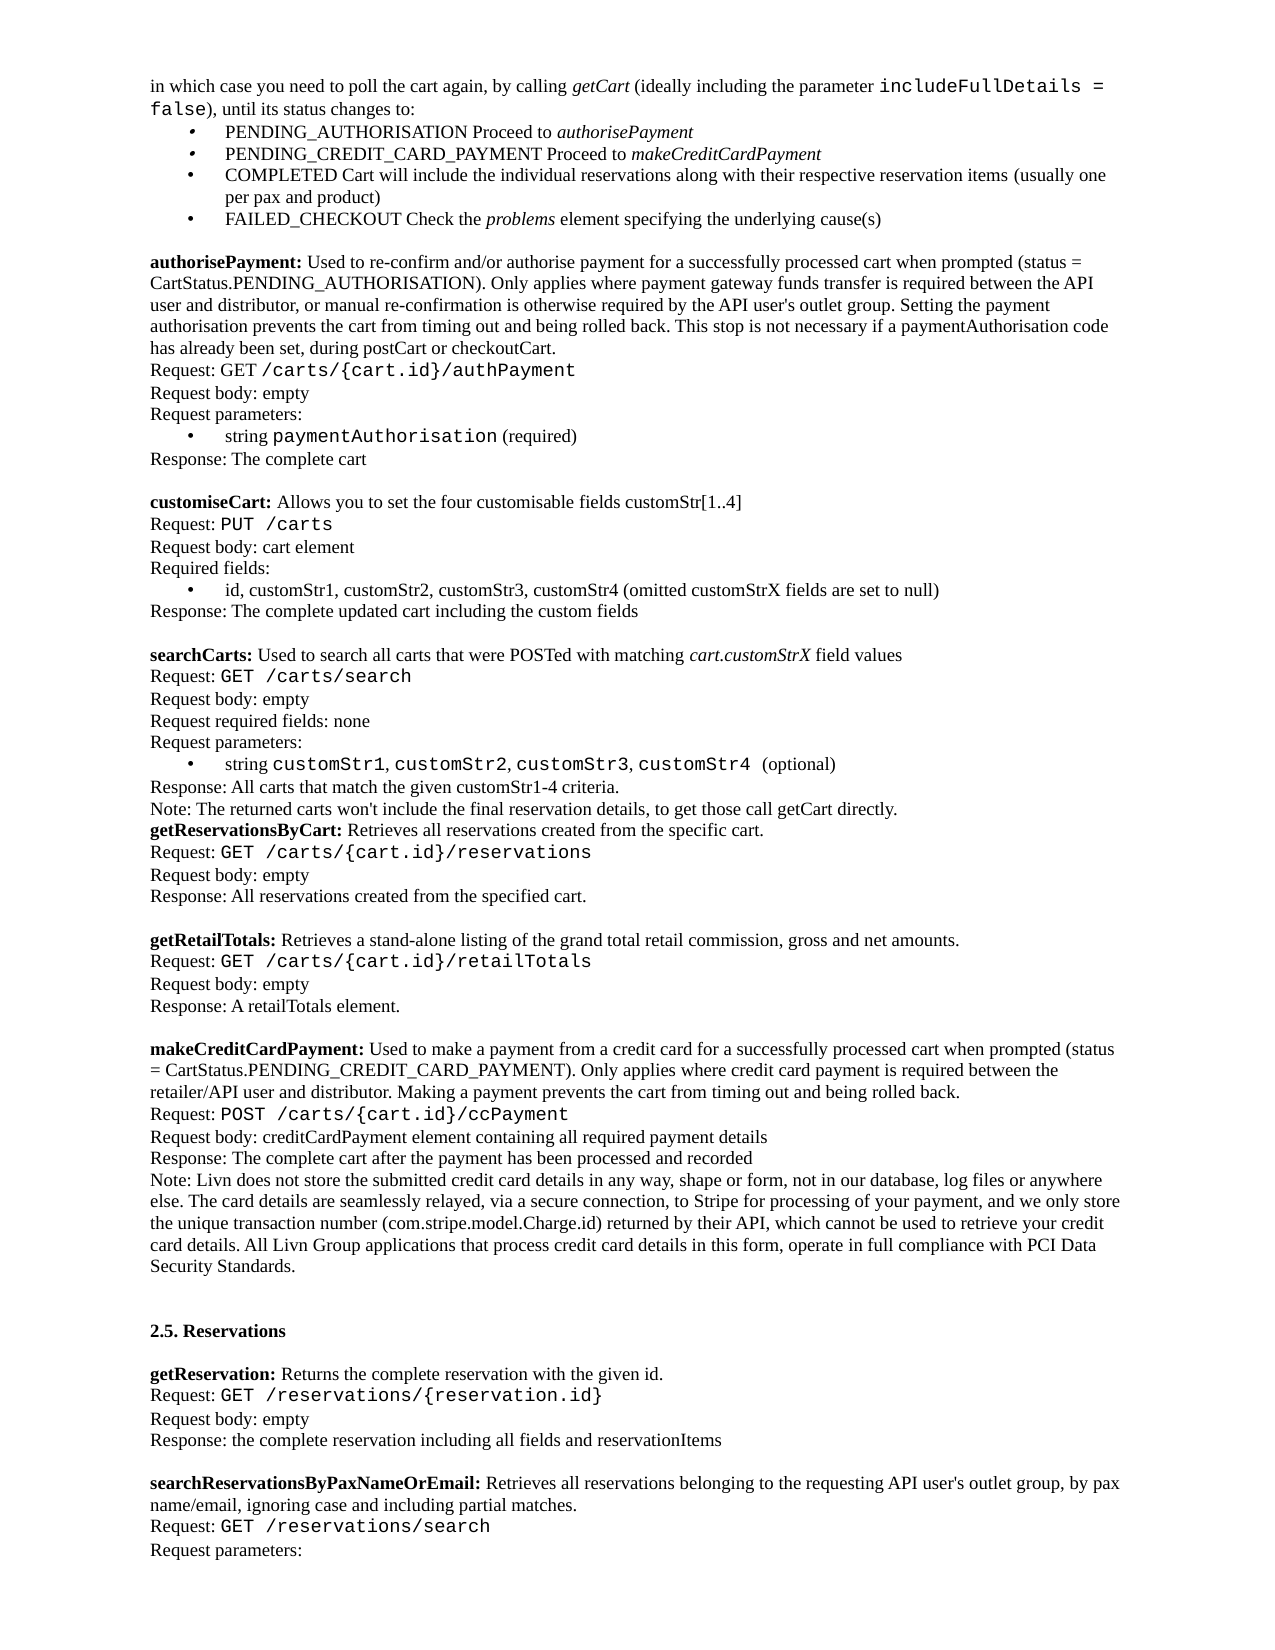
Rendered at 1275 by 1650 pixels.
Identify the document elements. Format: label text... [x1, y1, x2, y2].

list PENDING_AUTHORISATION Proceed to authorisePayment [187, 121, 1125, 143]
text Response: The complete cart after the payment has been processed and recorded [150, 1147, 1125, 1169]
text Note: The returned carts won't include the final reservation details, to get those call getCart directly. [150, 797, 1125, 819]
text in which case you need to poll the cart again, by calling getCart (ideally including the parameter includeFullDetails = false), until its status changes to: [150, 75, 1125, 121]
text authorisePayment: Used to re-confirm and/or authorise payment for a successfully processed cart when prompted (status = CartStatus.PENDING_AUTHORISATION). Only applies where payment gateway funds transfer is required between the API user and distributor, or manual re-confirmation is otherwise required by the API user's outlet group. Setting the payment authorisation prevents the cart from timing out and being rolled back. This stop is not necessary if a paymentAuthorisation code has already been set, during postCart or checkoutCart. [150, 251, 1125, 358]
list id, customStr1, customStr2, customStr3, customStr4 (omitted customStrX fields are set to null) [187, 579, 1125, 600]
text Response: The complete cart [150, 448, 1125, 469]
text Request: GET /carts/{cart.id}/retailTotals [150, 950, 1125, 973]
text Request parameters: [150, 403, 1125, 425]
list FAILED_CHECKOUT Check the problems element specifying the underlying cause(s) [187, 207, 1125, 229]
list string paymentAuthorisation (required) [187, 425, 1125, 448]
text searchCarts: Used to search all carts that were POSTed with matching cart.customStrX field values [150, 643, 1125, 665]
text Request: GET /carts/{cart.id}/reservations [150, 841, 1125, 864]
text Request body: cart element [150, 536, 1125, 557]
list COMPLETED Cart will include the individual reservations along with their respective reservation items (usually one per pax and product) [187, 164, 1125, 207]
text Request body: empty [150, 864, 1125, 885]
text Request body: empty [150, 382, 1125, 403]
text Request: GET /carts/search [150, 665, 1125, 688]
text Response: A retailTotals element. [150, 995, 1125, 1016]
text getReservationsByCart: Retrieves all reservations created from the specific cart. [150, 819, 1125, 841]
list PENDING_CREDIT_CARD_PAYMENT Proceed to makeCreditCardPayment [187, 143, 1125, 164]
text Request body: empty [150, 688, 1125, 710]
text getRetailTotals: Retrieves a stand-alone listing of the grand total retail commission, gross and net amounts. [150, 928, 1125, 950]
text Request: PUT /carts [150, 512, 1125, 536]
text Response: All reservations created from the specified cart. [150, 885, 1125, 907]
text customiseCart: Allows you to set the four customisable fields customStr[1..4] [150, 491, 1125, 512]
text Request body: empty [150, 1407, 1125, 1429]
text Request parameters: [150, 731, 1125, 753]
text makeCreditCardPayment: Used to make a payment from a credit card for a successfully processed cart when prompted (status = CartStatus.PENDING_CREDIT_CARD_PAYMENT). Only applies where credit card payment is required between the retailer/API user and distributor. Making a payment prevents the cart from timing out and being rolled back. [150, 1038, 1125, 1102]
text 2.5. Reservations [150, 1320, 1125, 1341]
text Request parameters: [150, 1538, 1125, 1560]
text Request body: creditCardPayment element containing all required payment details [150, 1126, 1125, 1147]
text Request: GET /carts/{cart.id}/authPayment [150, 358, 1125, 382]
text searchReservationsByPaxNameOrEmail: Retrieves all reservations belonging to the requesting API user's outlet group, by pax name/email, ignoring case and including partial matches. [150, 1472, 1125, 1515]
text getReservation: Returns the complete reservation with the given id. [150, 1363, 1125, 1384]
text Request required fields: none [150, 710, 1125, 731]
text Response: the complete reservation including all fields and reservationItems [150, 1429, 1125, 1451]
text Response: The complete updated cart including the custom fields [150, 600, 1125, 622]
text Request body: empty [150, 973, 1125, 995]
list string customStr1, customStr2, customStr3, customStr4 (optional) [187, 753, 1125, 776]
text Request: GET /reservations/search [150, 1515, 1125, 1538]
text Request: GET /reservations/{reservation.id} [150, 1384, 1125, 1407]
text Note: Livn does not store the submitted credit card details in any way, shape or form, not in our database, log files or anywhere else. The card details are seamlessly relayed, via a secure connection, to Stripe for processing of your payment, and we only store the unique transaction number (com.stripe.model.Charge.id) returned by their API, which cannot be used to retrieve your credit card details. All Livn Group applications that process credit card details in this form, operate in full compliance with PCI Data Security Standards. [150, 1169, 1125, 1277]
text Required fields: [150, 557, 1125, 579]
text Request: POST /carts/{cart.id}/ccPayment [150, 1102, 1125, 1126]
text Response: All carts that match the given customStr1-4 criteria. [150, 776, 1125, 797]
